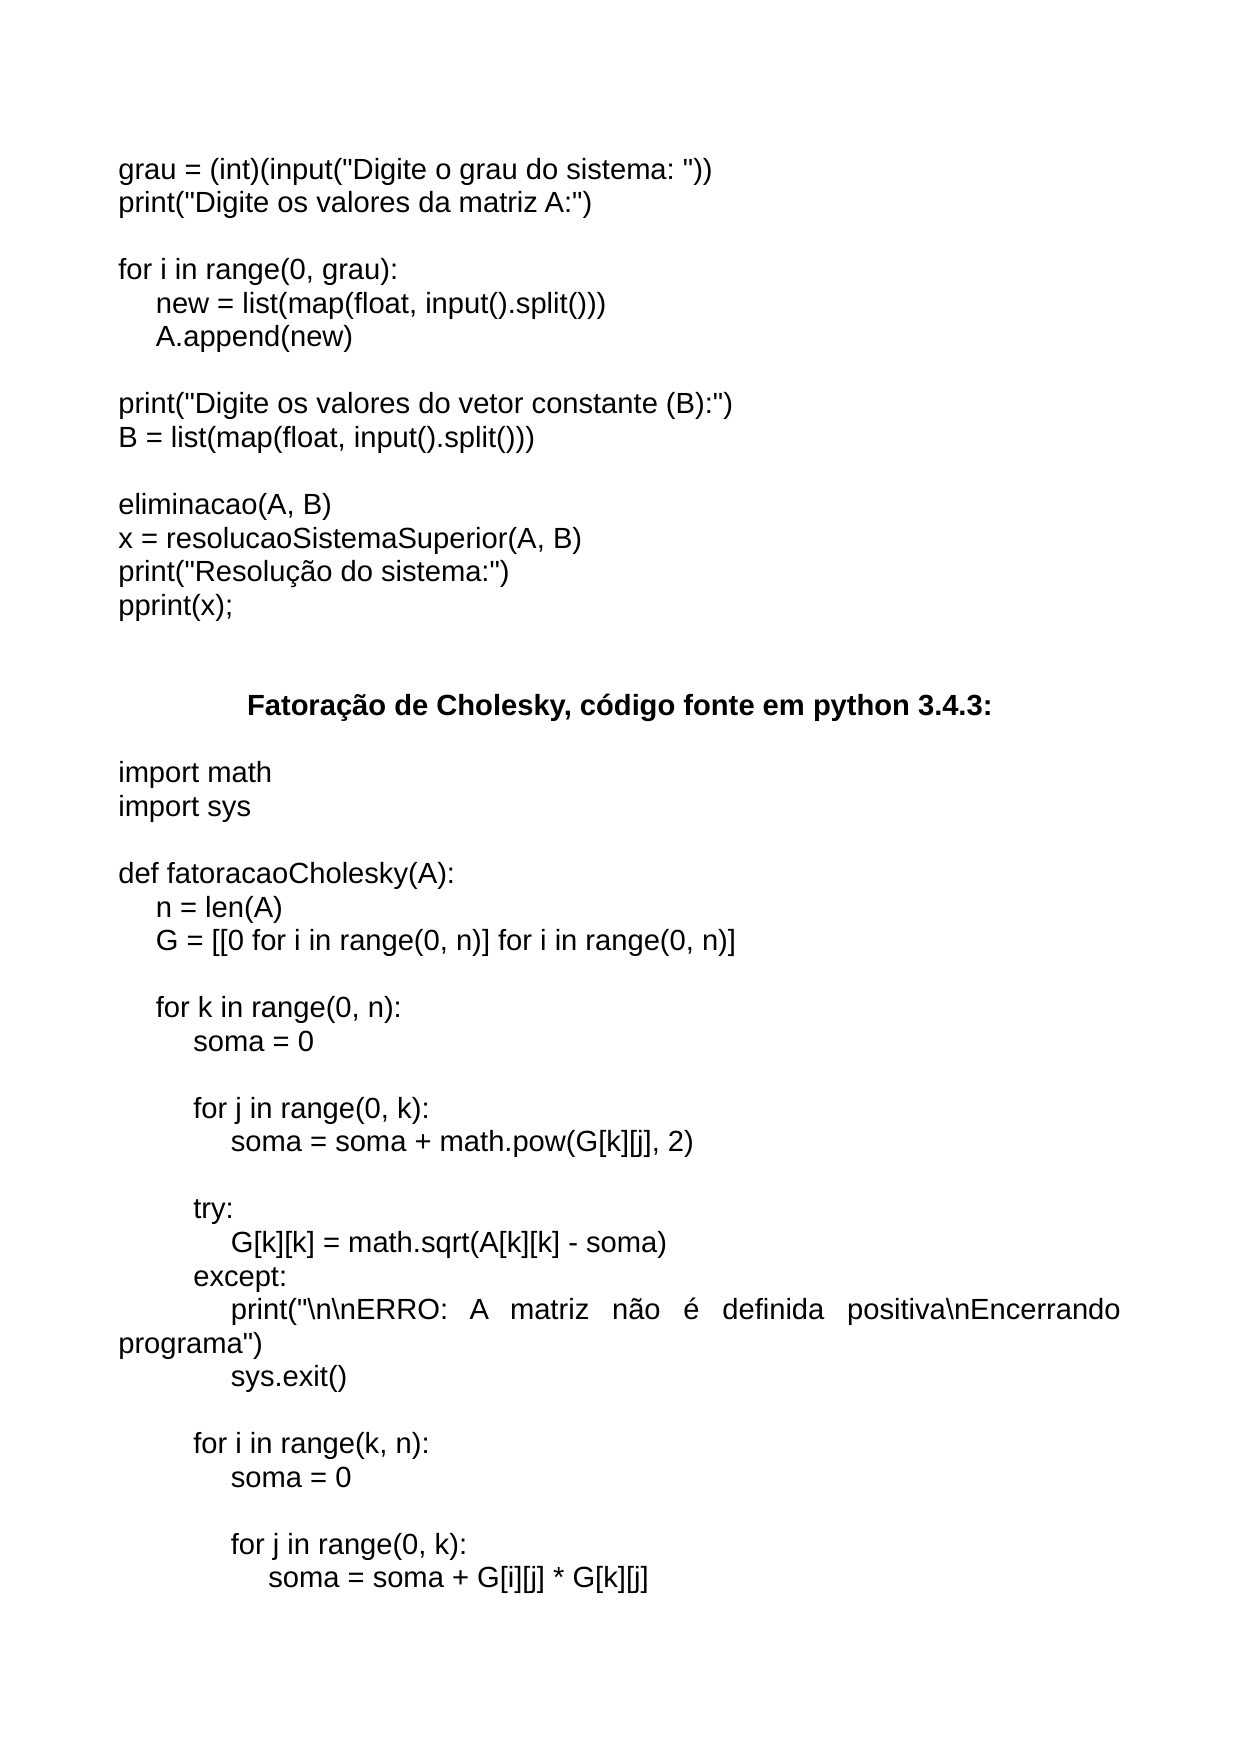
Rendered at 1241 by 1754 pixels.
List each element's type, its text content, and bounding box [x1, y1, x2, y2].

text print("Digite os valores do vetor constante (B):") [118, 386, 1122, 420]
text soma = 0 [118, 1460, 1122, 1493]
text pprint(x); [118, 588, 1122, 621]
text import sys [118, 789, 1122, 822]
text for j in range(0, k): [118, 1527, 1122, 1560]
text print("Resolução do sistema:") [118, 554, 1122, 588]
text soma = soma + math.pow(G[k][j], 2) [118, 1124, 1122, 1158]
text new = list(map(float, input().split())) [118, 286, 1122, 319]
text B = list(map(float, input().split())) [118, 420, 1122, 453]
text soma = soma + G[i][j] * G[k][j] [118, 1560, 1122, 1594]
text for k in range(0, n): [118, 990, 1122, 1024]
text n = len(A) [118, 889, 1122, 923]
text print("\n\nERRO: A matriz não é definida positiva\nEncerrando programa") [118, 1292, 1122, 1359]
text print("Digite os valores da matriz A:") [118, 185, 1122, 219]
text import math [118, 755, 1122, 789]
text def fatoracaoCholesky(A): [118, 856, 1122, 889]
text for j in range(0, k): [118, 1091, 1122, 1124]
text x = resolucaoSistemaSuperior(A, B) [118, 521, 1122, 554]
text try: [118, 1191, 1122, 1225]
text for i in range(k, n): [118, 1426, 1122, 1460]
text eliminacao(A, B) [118, 487, 1122, 521]
text except: [118, 1258, 1122, 1292]
text Fatoração de Cholesky, código fonte em python 3.4.3: [118, 688, 1122, 722]
text A.append(new) [118, 319, 1122, 353]
text grau = (int)(input("Digite o grau do sistema: ")) [118, 152, 1122, 185]
text G[k][k] = math.sqrt(A[k][k] - soma) [118, 1225, 1122, 1258]
text for i in range(0, grau): [118, 252, 1122, 286]
text soma = 0 [118, 1024, 1122, 1057]
text sys.exit() [118, 1359, 1122, 1393]
text G = [[0 for i in range(0, n)] for i in range(0, n)] [118, 923, 1122, 957]
